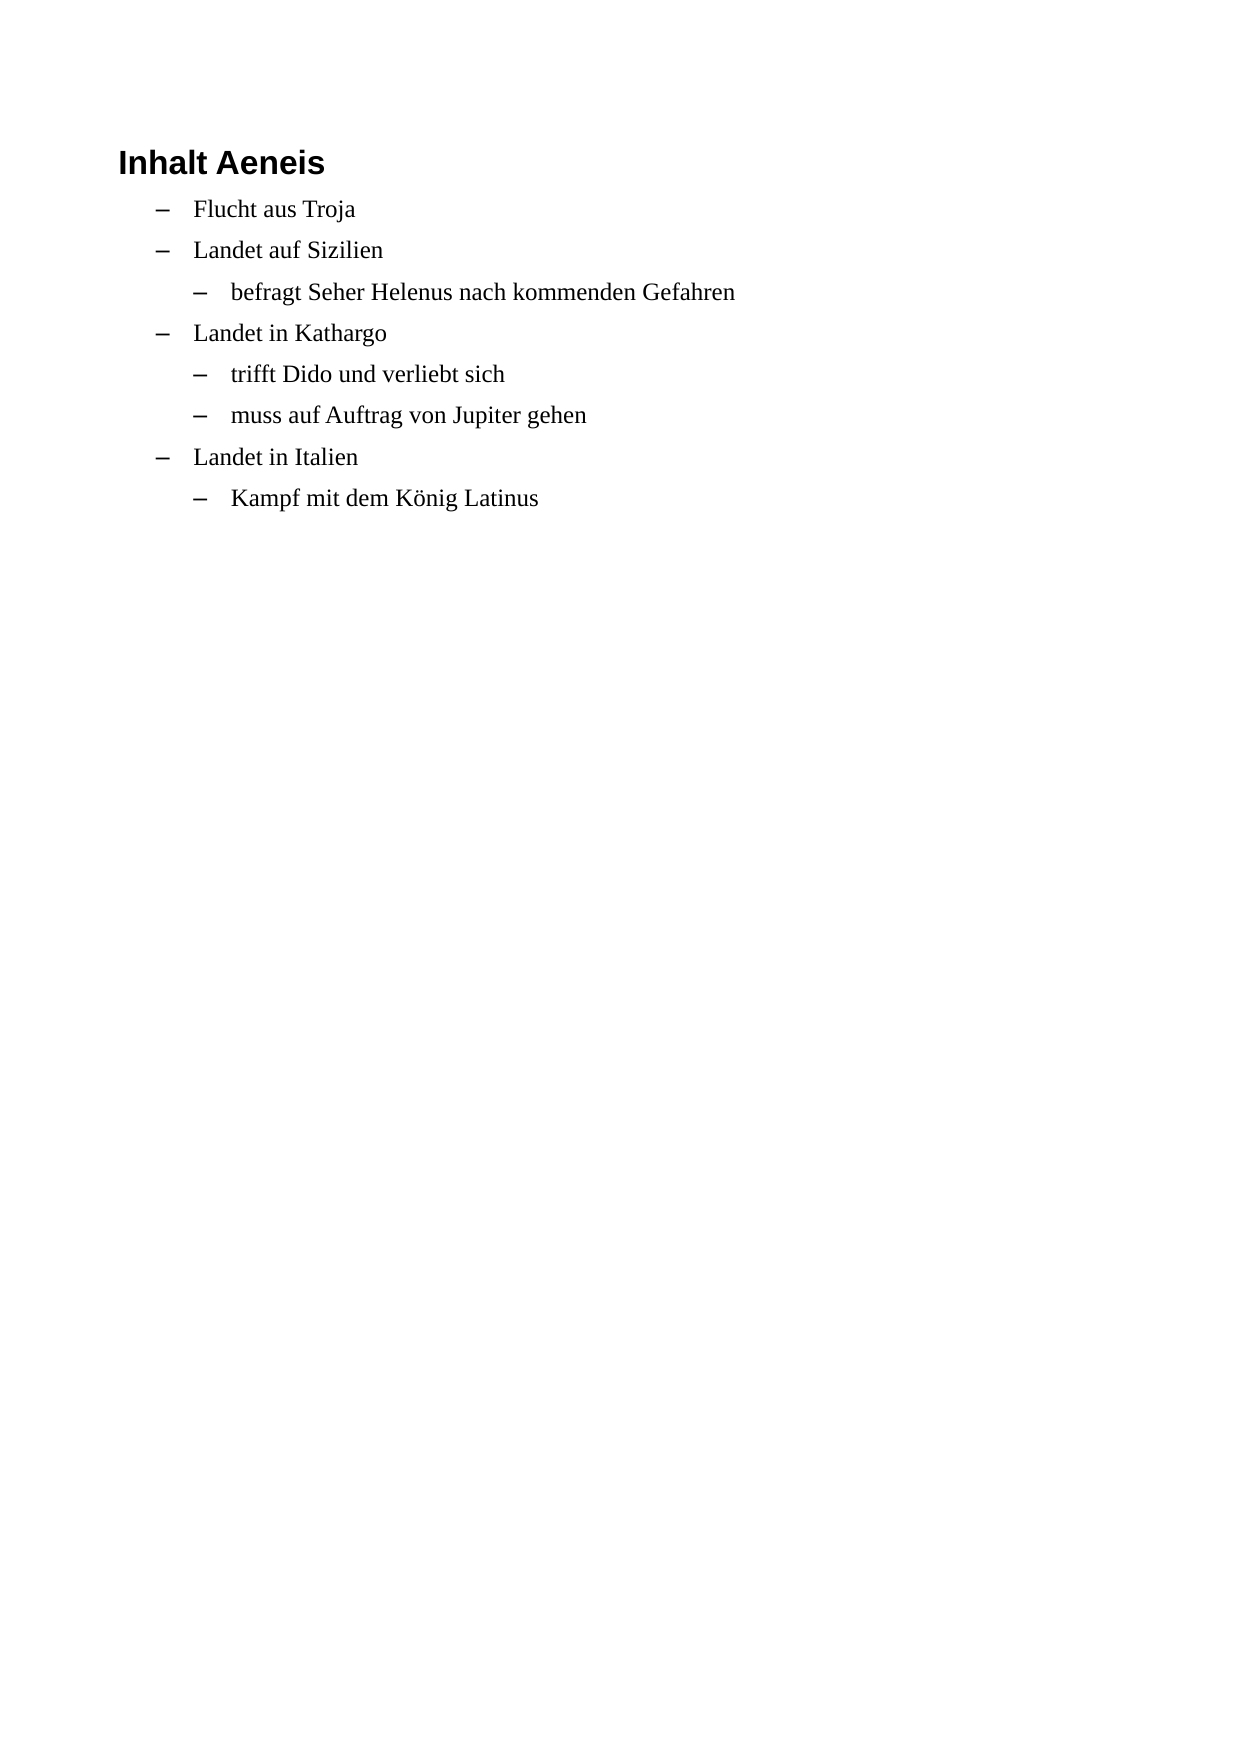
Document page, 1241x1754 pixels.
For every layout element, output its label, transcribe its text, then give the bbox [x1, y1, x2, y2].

list trifft Dido und verliebt sich [193, 359, 1122, 388]
list Kampf mit dem König Latinus [193, 483, 1122, 512]
list Landet in Kathargo [156, 318, 1122, 347]
subtitle Inhalt Aeneis [118, 143, 1122, 182]
list Landet in Italien [156, 442, 1122, 471]
list Flucht aus Troja [156, 194, 1122, 223]
list Landet auf Sizilien [156, 236, 1122, 264]
list befragt Seher Helenus nach kommenden Gefahren [193, 277, 1122, 306]
list muss auf Auftrag von Jupiter gehen [193, 401, 1122, 429]
